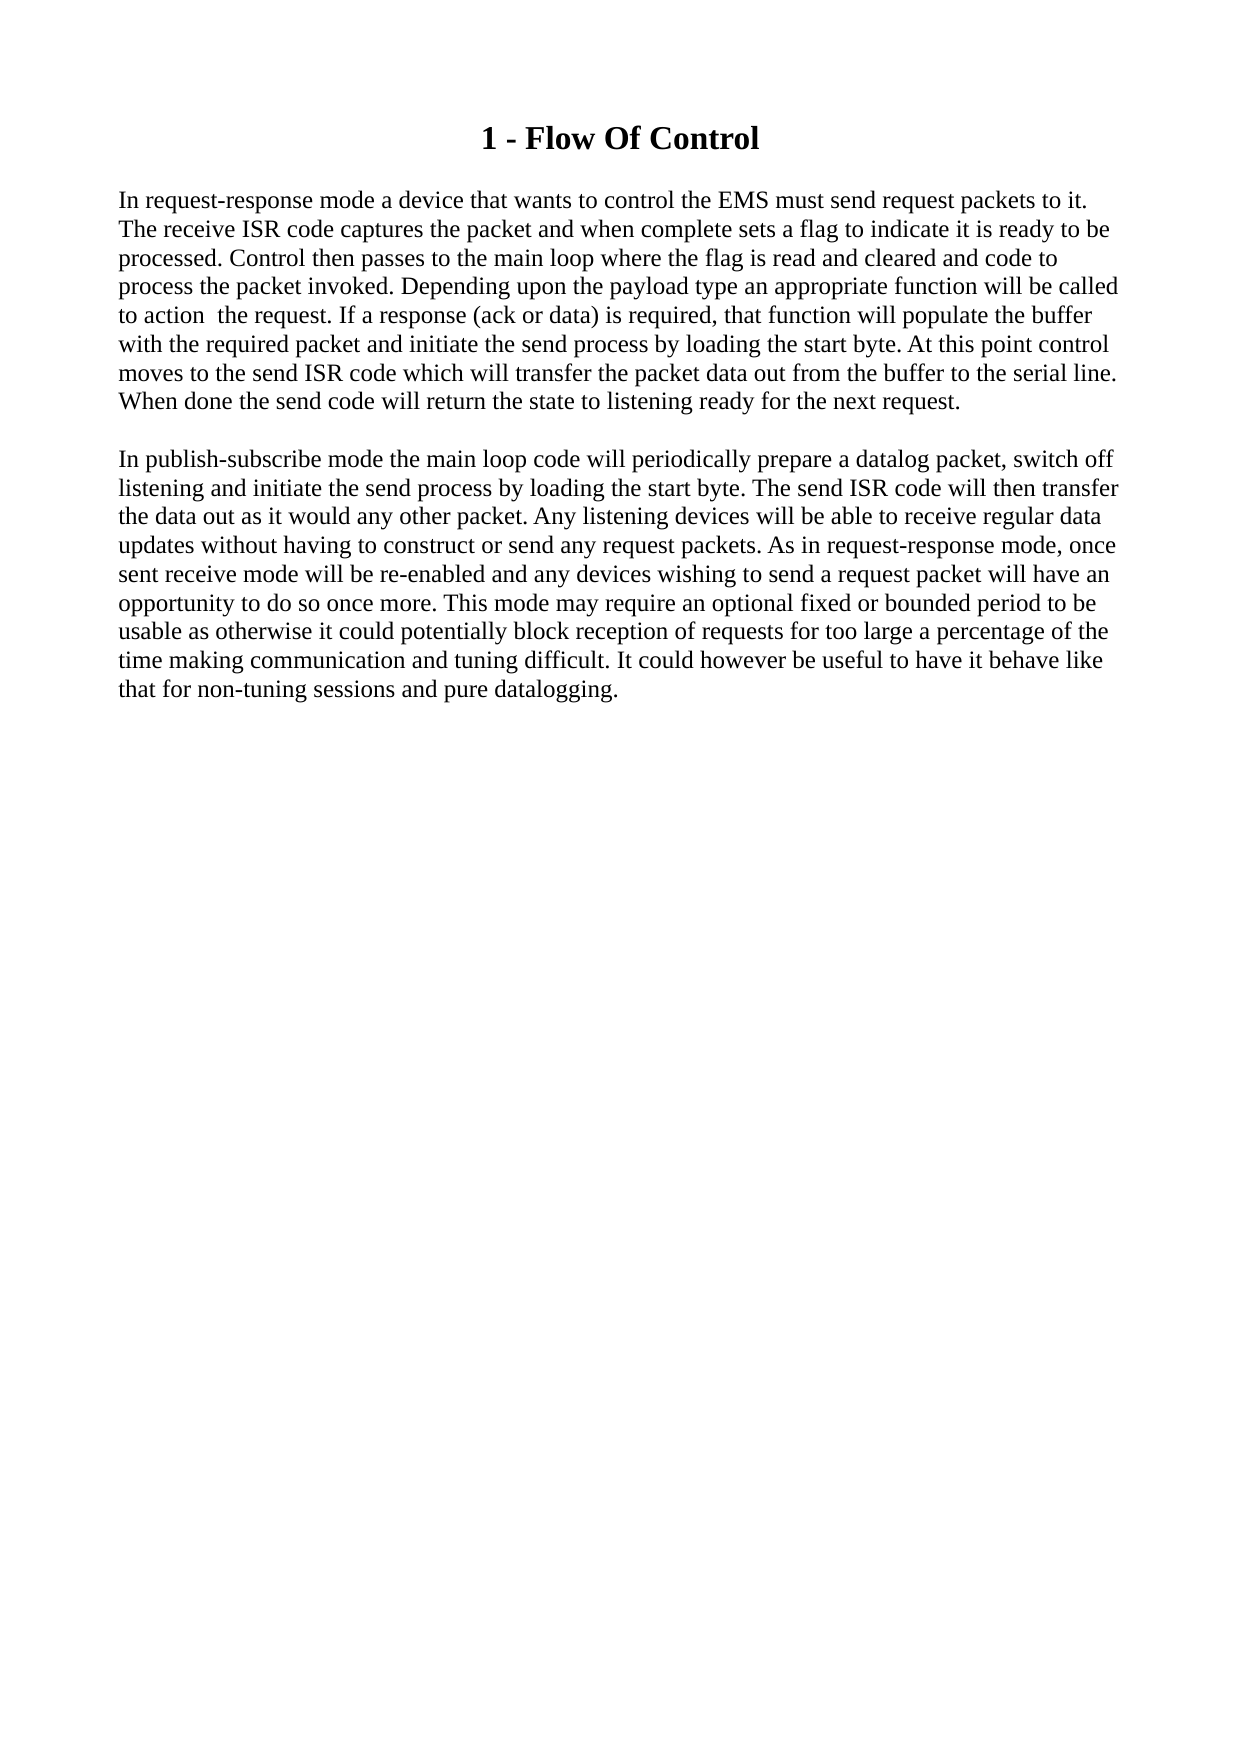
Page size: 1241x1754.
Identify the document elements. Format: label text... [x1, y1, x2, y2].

text In publish-subscribe mode the main loop code will periodically prepare a datalog packet, switch off listening and initiate the send process by loading the start byte. The send ISR code will then transfer the data out as it would any other packet. Any listening devices will be able to receive regular data updates without having to construct or send any request packets. As in request-response mode, once sent receive mode will be re-enabled and any devices wishing to send a request packet will have an opportunity to do so once more. This mode may require an optional fixed or bounded period to be usable as otherwise it could potentially block reception of requests for too large a percentage of the time making communication and tuning difficult. It could however be useful to have it behave like that for non-tuning sessions and pure datalogging. [118, 444, 1122, 703]
text 1 - Flow Of Control [118, 118, 1122, 156]
text In request-response mode a device that wants to control the EMS must send request packets to it. The receive ISR code captures the packet and when complete sets a flag to indicate it is ready to be processed. Control then passes to the main loop where the flag is read and cleared and code to process the packet invoked. Depending upon the payload type an appropriate function will be called to action the request. If a response (ack or data) is required, that function will populate the buffer with the required packet and initiate the send process by loading the start byte. At this point control moves to the send ISR code which will transfer the packet data out from the buffer to the serial line. When done the send code will return the state to listening ready for the next request. [118, 185, 1122, 415]
